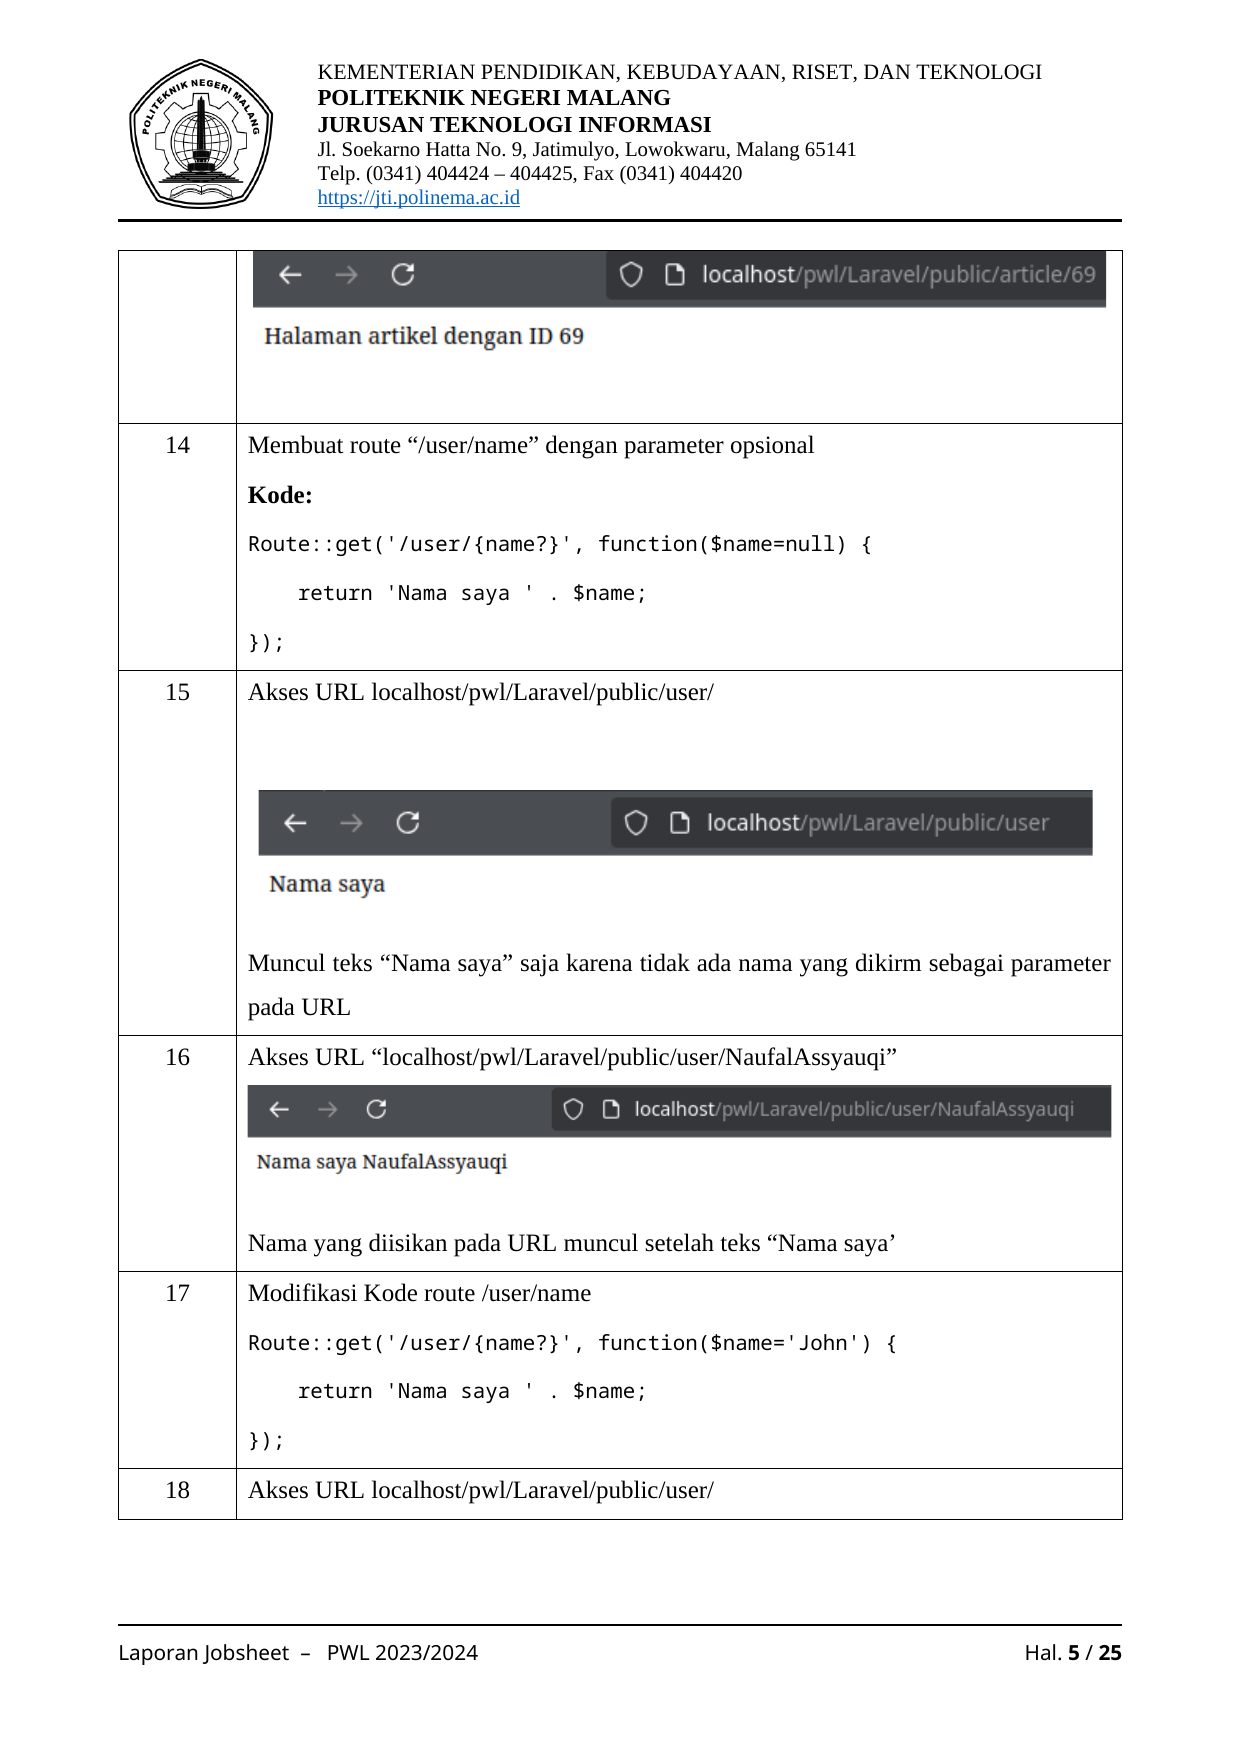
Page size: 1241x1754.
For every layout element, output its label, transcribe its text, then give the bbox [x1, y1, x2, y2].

table_cell 16 [119, 1036, 236, 1271]
picture [253, 251, 1107, 360]
table_cell Akses URL localhost/pwl/Laravel/public/user/ Muncul teks “Nama saya” saja karena tidak ada nama yang dikirm sebagai parameter pada URL [237, 671, 1122, 1035]
table_cell 14 [119, 424, 236, 669]
picture [247, 1085, 1112, 1193]
table_cell Membuat route “/user/name” dengan parameter opsional Kode: Route::get('/user/{name?}', function($name=null) { return 'Nama saya ' . $name; }); [237, 424, 1122, 669]
table_cell Modifikasi Kode route /user/name Route::get('/user/{name?}', function($name='John') { return 'Nama saya ' . $name; }); [237, 1272, 1122, 1468]
table_cell [237, 251, 1122, 423]
table_cell 17 [119, 1272, 236, 1468]
table_cell Akses URL “localhost/pwl/Laravel/public/user/NaufalAssyauqi” Nama yang diisikan pada URL muncul setelah teks “Nama saya’ [237, 1036, 1122, 1271]
picture [129, 59, 275, 209]
picture [258, 790, 1093, 914]
table_cell 15 [119, 671, 236, 1035]
table_cell [119, 251, 236, 423]
table_cell 18 [119, 1469, 236, 1518]
table_cell Akses URL localhost/pwl/Laravel/public/user/ [237, 1469, 1122, 1518]
